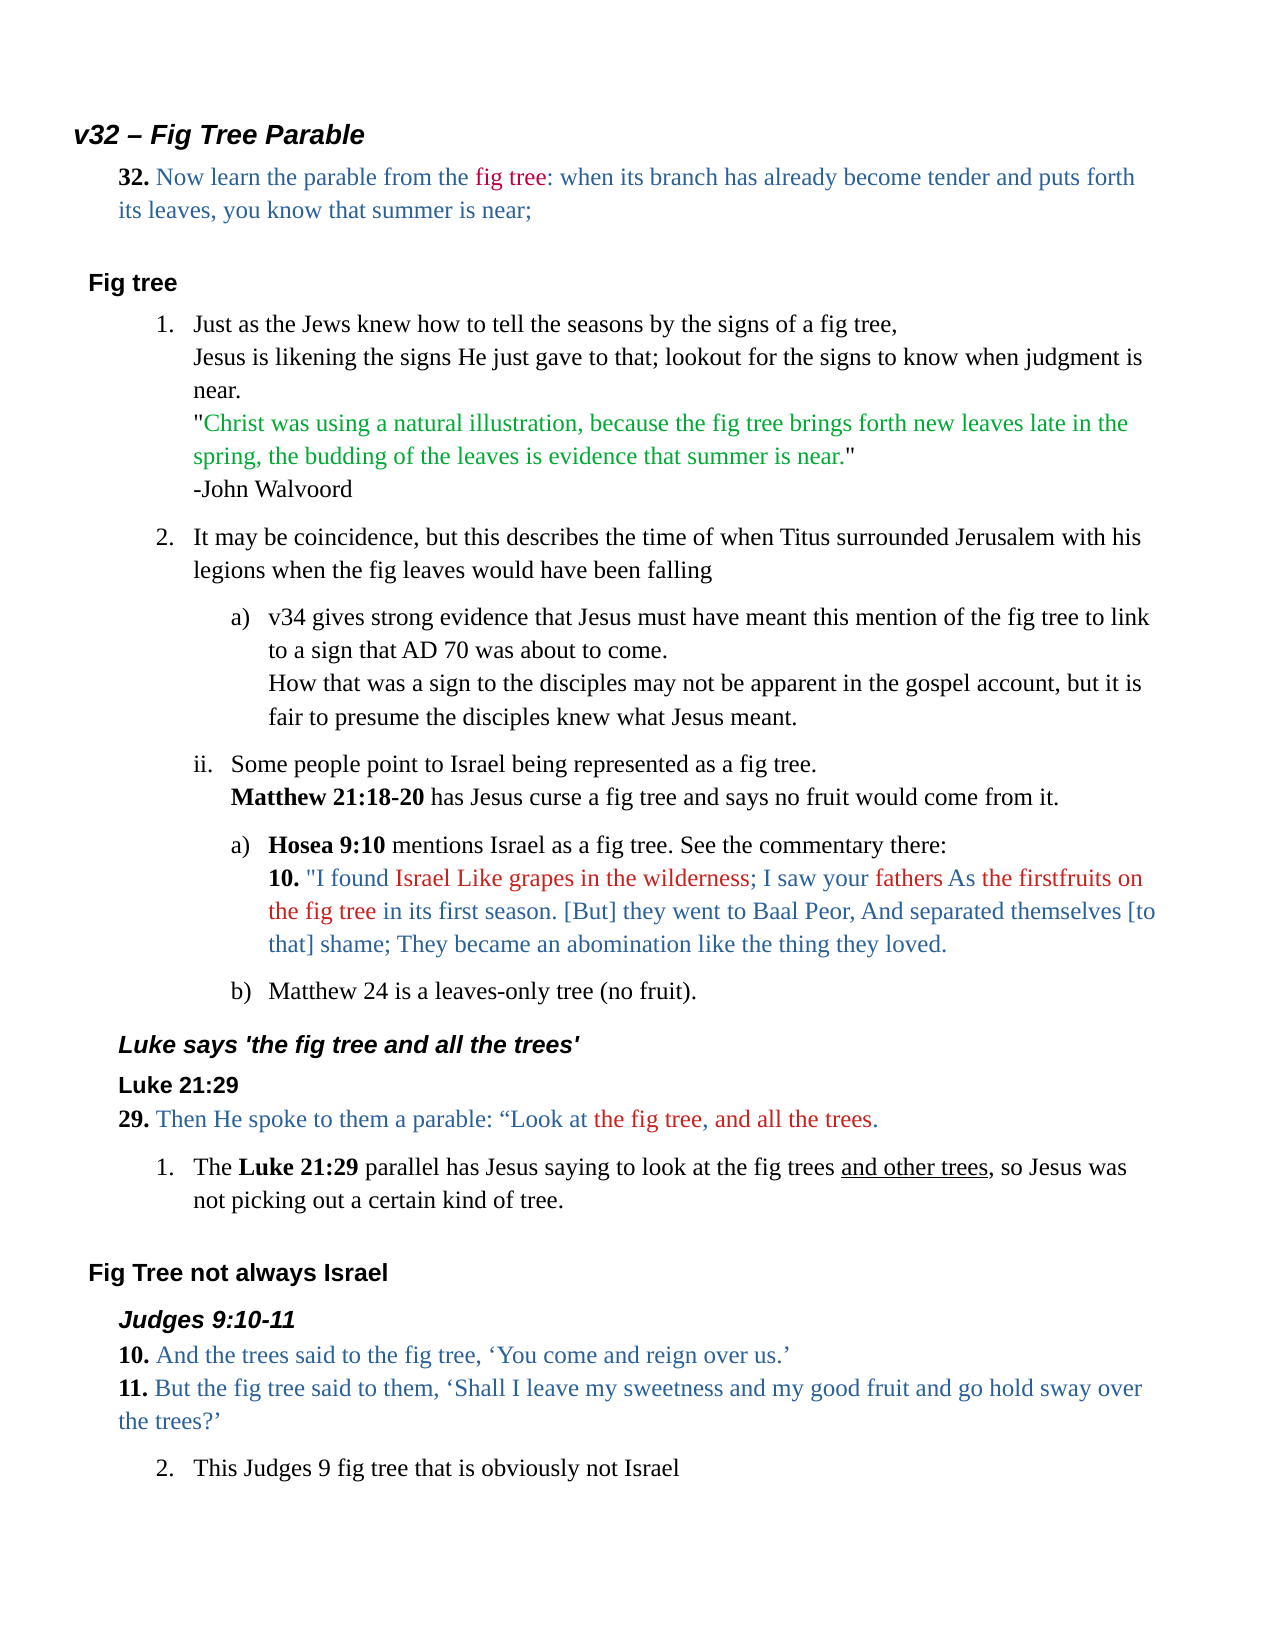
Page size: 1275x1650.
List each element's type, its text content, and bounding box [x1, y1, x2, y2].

subtitle Luke says 'the fig tree and all the trees' [118, 1030, 1157, 1059]
text 10. And the trees said to the fig tree, ‘You come and reign over us.’ 11. But the fig tree said to them, ‘Shall I leave my sweetness and my good fruit and go hold sway over the trees?’ [118, 1340, 1157, 1434]
list Some people point to Israel being represented as a fig tree. Matthew 21:18-20 has Jesus curse a fig tree and says no fruit would come from it. [193, 749, 1157, 811]
list Just as the Jews knew how to tell the seasons by the signs of a fig tree, Jesus is likening the signs He just gave to that; lookout for the signs to know when judgment is near. "Christ was using a natural illustration, because the fig tree brings forth new leaves late in the spring, the budding of the leaves is evidence that summer is near." -John Walvoord [156, 309, 1157, 503]
subtitle Luke 21:29 [118, 1071, 1157, 1098]
subtitle Fig tree [88, 268, 1157, 297]
subtitle v32 – Fig Tree Parable [73, 118, 1157, 150]
list The Luke 21:29 parallel has Jesus saying to look at the fig trees and other trees, so Jesus was not picking out a certain kind of tree. [156, 1152, 1157, 1214]
subtitle Judges 9:10-11 [118, 1305, 1157, 1333]
list v34 gives strong evidence that Jesus must have meant this mention of the fig tree to link to a sign that AD 70 was about to come. How that was a sign to the disciples may not be apparent in the gospel account, but it is fair to presume the disciples knew what Jesus meant. [231, 602, 1157, 730]
text 29. Then He spoke to them a parable: “Look at the fig tree, and all the trees. [118, 1104, 1157, 1133]
list Matthew 24 is a leaves-only tree (no fruit). [231, 976, 1157, 1005]
text 32. Now learn the parable from the fig tree: when its branch has already become tender and puts forth its leaves, you know that summer is near; [118, 162, 1157, 224]
subtitle Fig Tree not always Israel [88, 1258, 1157, 1286]
list It may be coincidence, but this describes the time of when Titus surrounded Jerusalem with his legions when the fig leaves would have been falling [156, 522, 1157, 584]
list Hosea 9:10 mentions Israel as a fig tree. See the commentary there: 10. "I found Israel Like grapes in the wilderness; I saw your fathers As the firstfruits on the fig tree in its first season. [But] they went to Baal Peor, And separated themselves [to that] shame; They became an abomination like the thing they loved. [231, 830, 1157, 958]
list This Judges 9 fig tree that is obviously not Israel [156, 1453, 1157, 1482]
